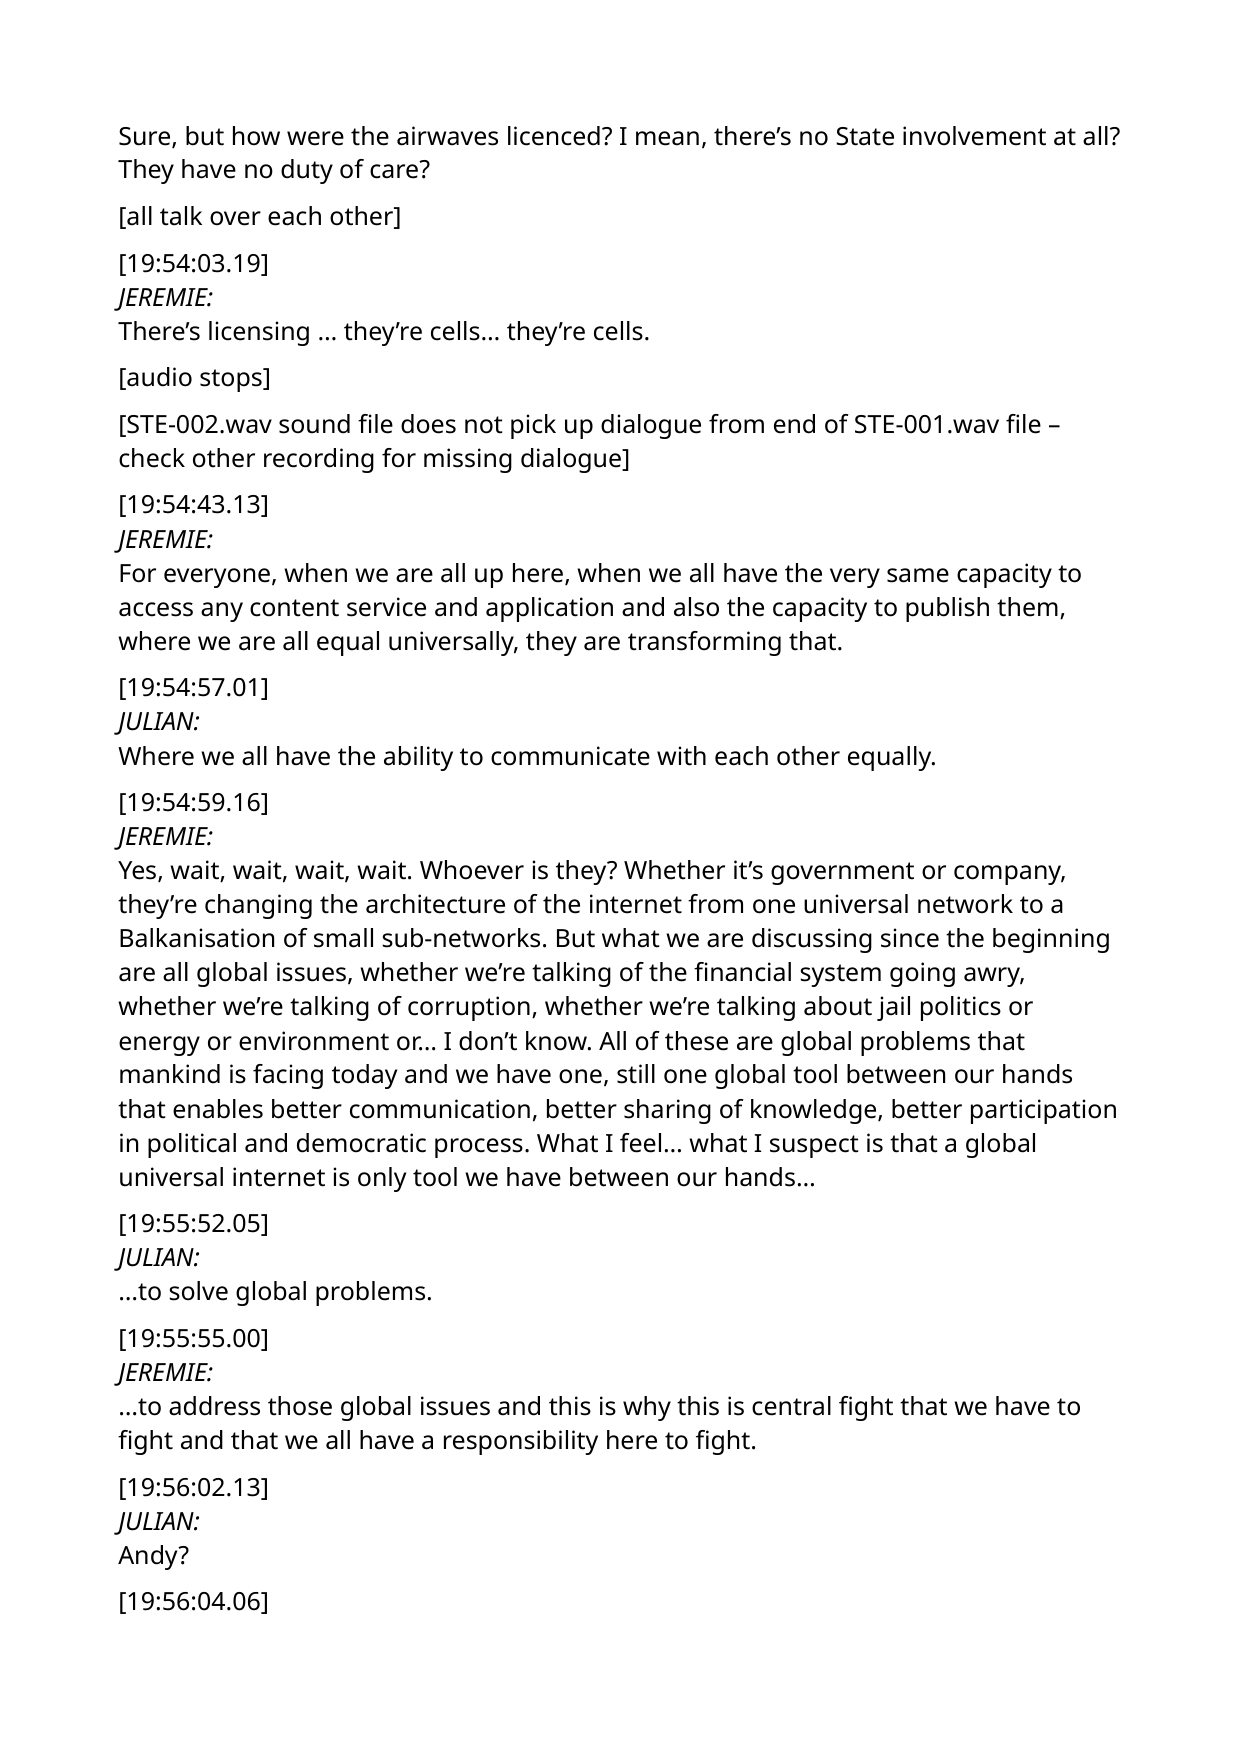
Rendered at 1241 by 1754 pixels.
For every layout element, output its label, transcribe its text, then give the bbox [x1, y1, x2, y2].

text [19:56:04.06] [118, 1584, 1122, 1618]
text Sure, but how were the airwaves licenced? I mean, there’s no State involvement at all? They have no duty of care? [118, 118, 1122, 186]
text [audio stops] [118, 360, 1122, 394]
text [STE-002.wav sound file does not pick up dialogue from end of STE-001.wav file – check other recording for missing dialogue] [118, 407, 1122, 475]
text [19:54:57.01] JULIAN: Where we all have the ability to communicate with each other equally. [118, 670, 1122, 772]
text [19:55:55.00] JEREMIE: …to address those global issues and this is why this is central fight that we have to fight and that we all have a responsibility here to fight. [118, 1321, 1122, 1457]
text [19:54:03.19] JEREMIE: There’s licensing … they’re cells… they’re cells. [118, 245, 1122, 347]
text [19:56:02.13] JULIAN: Andy? [118, 1469, 1122, 1572]
text [19:54:59.16] JEREMIE: Yes, wait, wait, wait, wait. Whoever is they? Whether it’s government or company, they’re changing the architecture of the internet from one universal network to a Balkanisation of small sub-networks. But what we are discussing since the beginning are all global issues, whether we’re talking of the financial system going awry, whether we’re talking of corruption, whether we’re talking about jail politics or energy or environment or… I don’t know. All of these are global problems that mankind is facing today and we have one, still one global tool between our hands that enables better communication, better sharing of knowledge, better participation in political and democratic process. What I feel… what I suspect is that a global universal internet is only tool we have between our hands… [118, 785, 1122, 1193]
text [19:54:43.13] JEREMIE: For everyone, when we are all up here, when we all have the very same capacity to access any content service and application and also the capacity to publish them, where we are all equal universally, they are transforming that. [118, 487, 1122, 657]
text [all talk over each other] [118, 199, 1122, 233]
text [19:55:52.05] JULIAN: …to solve global problems. [118, 1206, 1122, 1308]
